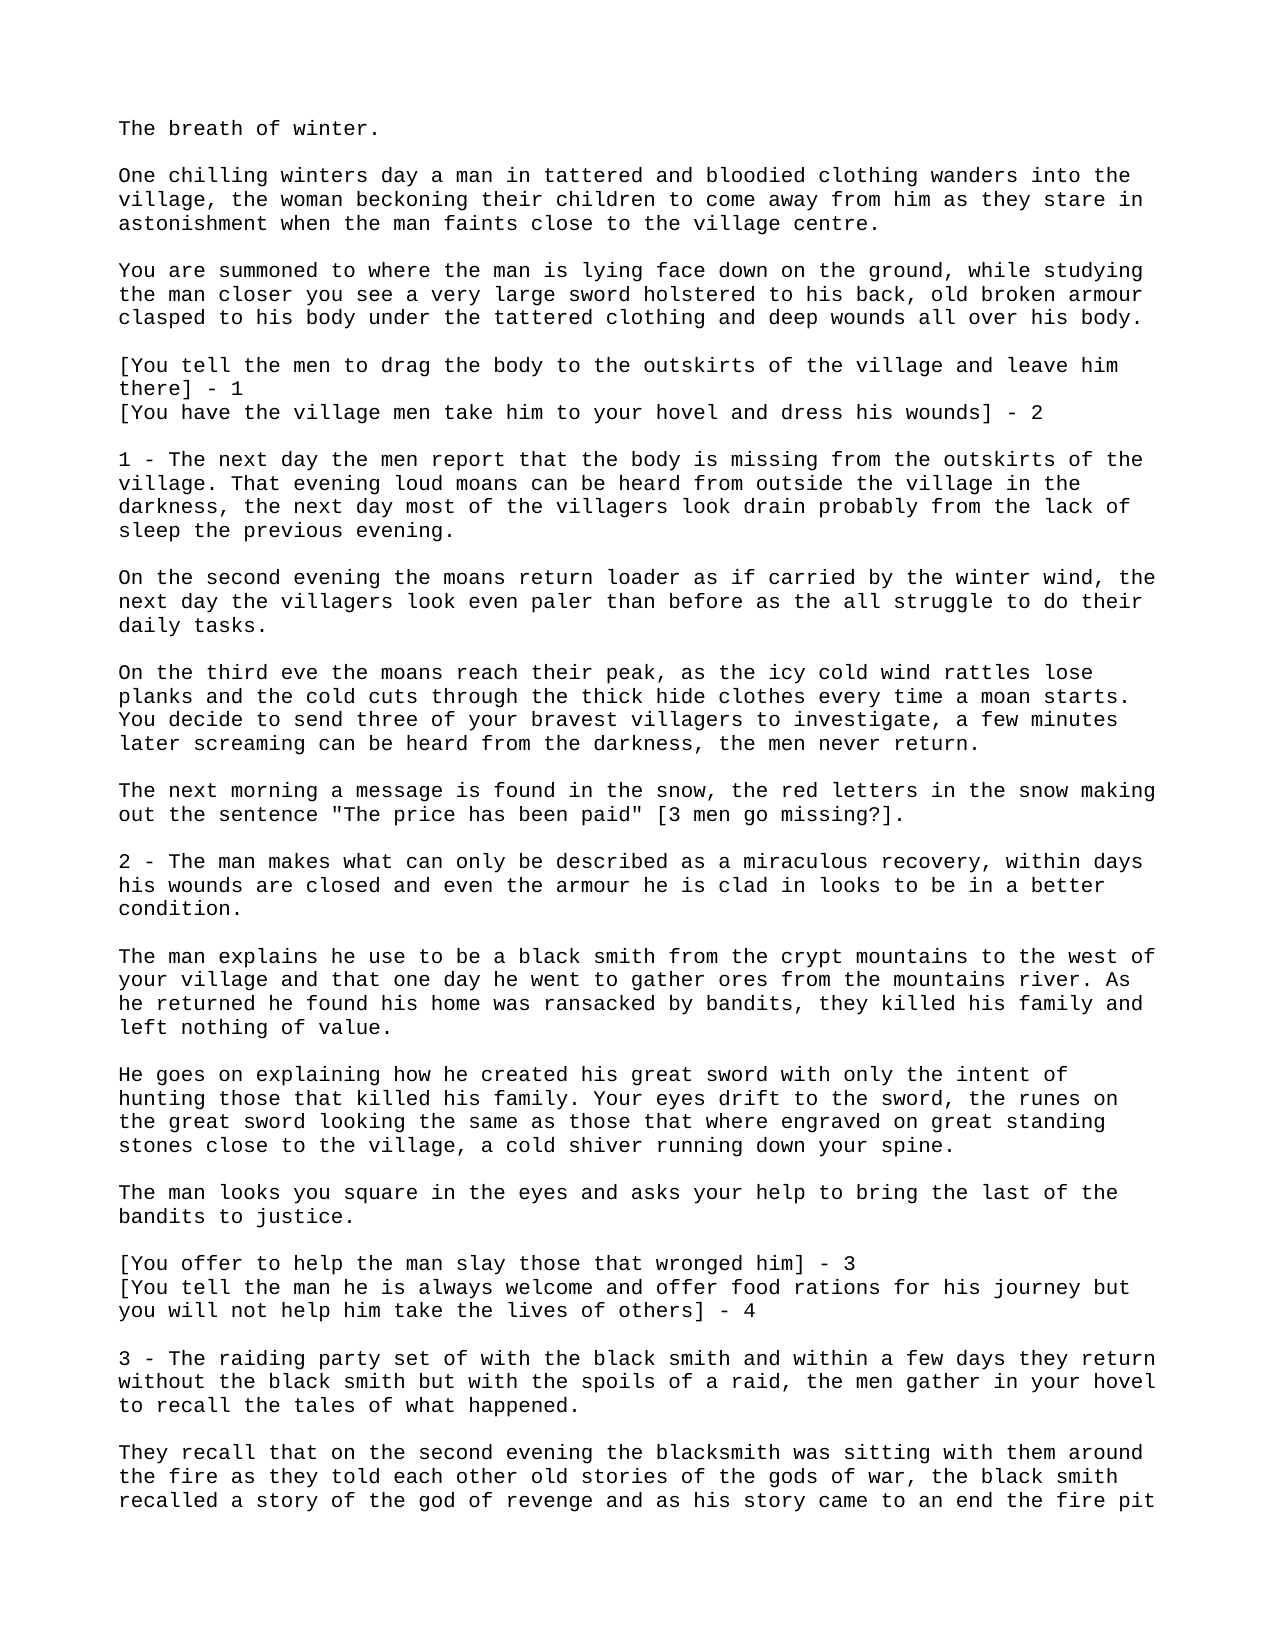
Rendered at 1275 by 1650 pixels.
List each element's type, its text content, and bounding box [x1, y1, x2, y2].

text One chilling winters day a man in tattered and bloodied clothing wanders into the village, the woman beckoning their children to come away from him as they stare in astonishment when the man faints close to the village centre. [118, 165, 1157, 236]
text [You tell the man he is always welcome and offer food rations for his journey but you will not help him take the lives of others] - 4 [118, 1277, 1157, 1324]
text 2 - The man makes what can only be described as a miraculous recovery, within days his wounds are closed and even the armour he is clad in looks to be in a better condition. [118, 851, 1157, 922]
text You are summoned to where the man is lying face down on the ground, while studying the man closer you see a very large sword holstered to his back, old broken armour clasped to his body under the tattered clothing and deep wounds all over his body. [118, 260, 1157, 331]
text The man looks you square in the eyes and asks your help to bring the last of the bandits to justice. [118, 1182, 1157, 1229]
text He goes on explaining how he created his great sword with only the intent of hunting those that killed his family. Your eyes drift to the sword, the runes on the great sword looking the same as those that where engraved on great standing stones close to the village, a cold shiver running down your spine. [118, 1064, 1157, 1158]
text [You have the village men take him to your hovel and dress his wounds] - 2 [118, 402, 1157, 426]
text They recall that on the second evening the blacksmith was sitting with them around the fire as they told each other old stories of the gods of war, the black smith recalled a story of the god of revenge and as his story came to an end the fire pit [118, 1442, 1157, 1513]
text [You offer to help the man slay those that wronged him] - 3 [118, 1253, 1157, 1277]
text [You tell the men to drag the body to the outskirts of the village and leave him there] - 1 [118, 354, 1157, 402]
text The next morning a message is found in the snow, the red letters in the snow making out the sentence "The price has been paid" [3 men go missing?]. [118, 780, 1157, 827]
text 1 - The next day the men report that the body is missing from the outskirts of the village. That evening loud moans can be heard from outside the village in the darkness, the next day most of the villagers look drain probably from the lack of sleep the previous evening. [118, 449, 1157, 544]
text On the second evening the moans return loader as if carried by the winter wind, the next day the villagers look even paler than before as the all struggle to do their daily tasks. [118, 567, 1157, 638]
text 3 - The raiding party set of with the black smith and within a few days they return without the black smith but with the spoils of a raid, the men gather in your hovel to recall the tales of what happened. [118, 1348, 1157, 1419]
text The man explains he use to be a black smith from the crypt mountains to the west of your village and that one day he went to gather ores from the mountains river. As he returned he found his home was ransacked by bandits, they killed his family and left nothing of value. [118, 946, 1157, 1040]
text The breath of winter. [118, 118, 1157, 142]
text On the third eve the moans reach their peak, as the icy cold wind rattles lose planks and the cold cuts through the thick hide clothes every time a moan starts. You decide to send three of your bravest villagers to investigate, a few minutes later screaming can be heard from the darkness, the men never return. [118, 662, 1157, 757]
